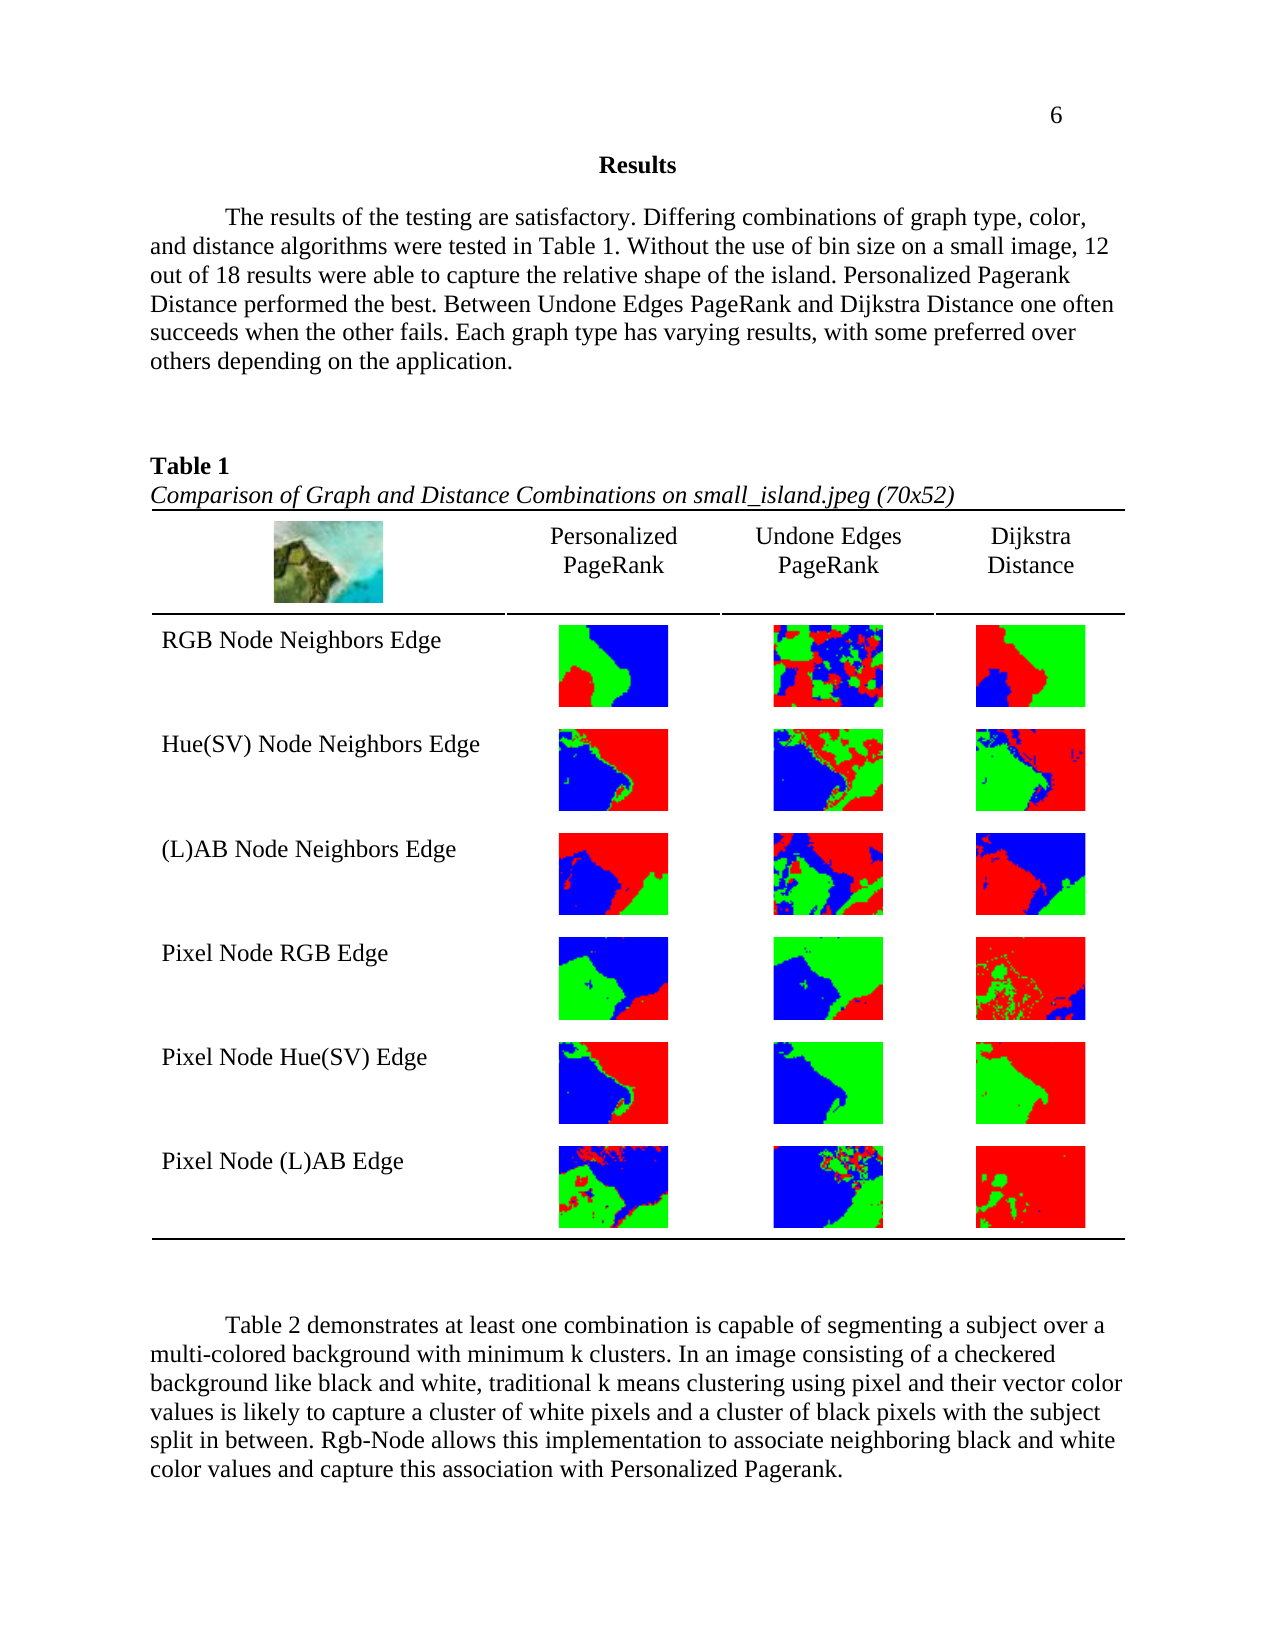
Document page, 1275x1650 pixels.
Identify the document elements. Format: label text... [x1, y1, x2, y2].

picture [773, 833, 883, 915]
picture [773, 937, 883, 1020]
table_cell RGB Node Neighbors Edge [152, 615, 505, 717]
table_cell [722, 615, 934, 717]
table_cell [507, 928, 720, 1029]
table_header Undone Edges PageRank [722, 511, 934, 613]
text Comparison of Graph and Distance Combinations on small_island.jpeg (70x52) [150, 480, 1125, 509]
picture [558, 833, 669, 915]
table_cell Pixel Node (L)AB Edge [152, 1136, 505, 1238]
subtitle Table 1 [150, 451, 1125, 480]
table_header [152, 511, 505, 613]
subtitle Results [150, 150, 1125, 179]
picture [273, 521, 384, 603]
picture [773, 729, 883, 811]
table_cell [936, 1136, 1125, 1238]
table_cell (L)AB Node Neighbors Edge [152, 823, 505, 925]
picture [976, 1146, 1086, 1228]
picture [976, 1042, 1086, 1124]
table_cell [936, 719, 1125, 821]
picture [558, 1042, 669, 1124]
table_cell [722, 1032, 934, 1134]
table_cell [507, 1136, 720, 1238]
picture [558, 729, 669, 811]
table_cell [722, 928, 934, 1029]
picture [976, 833, 1086, 915]
picture [558, 937, 669, 1020]
table_cell Hue(SV) Node Neighbors Edge [152, 719, 505, 821]
table_cell [722, 1136, 934, 1238]
table_cell Pixel Node RGB Edge [152, 928, 505, 1029]
table_cell [507, 719, 720, 821]
table_cell [507, 1032, 720, 1134]
picture [773, 1042, 883, 1124]
table_header Personalized PageRank [507, 511, 720, 613]
table_cell [722, 823, 934, 925]
picture [976, 625, 1086, 707]
picture [558, 1146, 669, 1228]
table_cell [722, 719, 934, 821]
picture [558, 625, 669, 707]
table_cell [936, 928, 1125, 1029]
picture [976, 937, 1086, 1020]
text The results of the testing are satisfactory. Differing combinations of graph type, color, and distance algorithms were tested in Table 1. Without the use of bin size on a small image, 12 out of 18 results were able to capture the relative shape of the island. Personalized Pagerank Distance performed the best. Between Undone Edges PageRank and Dijkstra Distance one often succeeds when the other fails. Each graph type has varying results, with some preferred over others depending on the application. [150, 202, 1125, 375]
table_cell [936, 615, 1125, 717]
picture [773, 1146, 883, 1228]
table_header Dijkstra Distance [936, 511, 1125, 613]
table_cell [936, 823, 1125, 925]
table_cell [507, 615, 720, 717]
table_cell [507, 823, 720, 925]
picture [976, 729, 1086, 811]
table_cell Pixel Node Hue(SV) Edge [152, 1032, 505, 1134]
table_cell [936, 1032, 1125, 1134]
text Table 2 demonstrates at least one combination is capable of segmenting a subject over a multi-colored background with minimum k clusters. In an image consisting of a checkered background like black and white, traditional k means clustering using pixel and their vector color values is likely to capture a cluster of white pixels and a cluster of black pixels with the subject split in between. Rgb-Node allows this implementation to associate neighboring black and white color values and capture this association with Personalized Pagerank. [150, 1310, 1125, 1483]
picture [773, 625, 883, 707]
